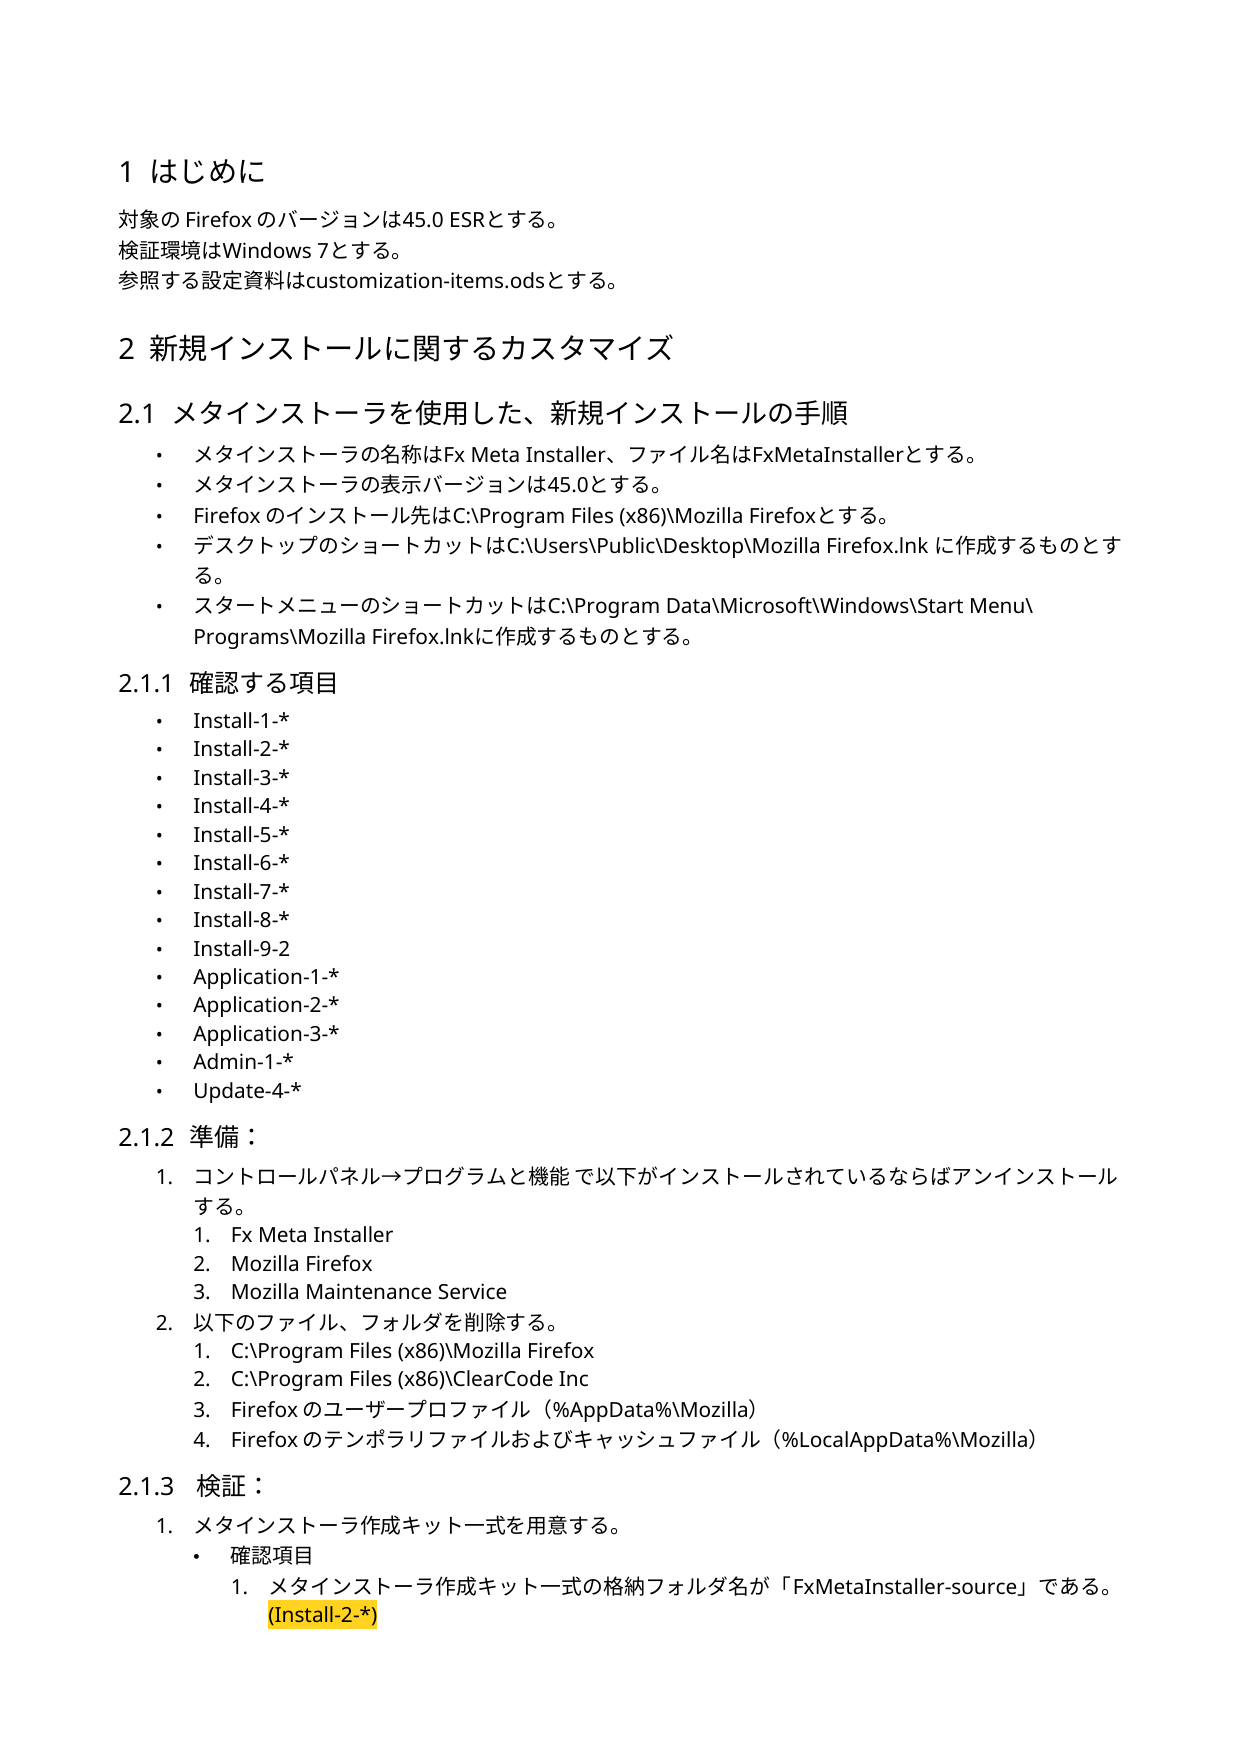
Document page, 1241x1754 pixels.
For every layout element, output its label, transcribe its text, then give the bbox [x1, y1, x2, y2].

list Application-1-* [156, 962, 1122, 991]
list Mozilla Maintenance Service [193, 1277, 1122, 1306]
text 参照する設定資料はcustomization-items.odsとする。 [118, 264, 1122, 294]
subtitle メタインストーラを使用した、新規インストールの手順 [118, 392, 1122, 432]
list Mozilla Firefox [193, 1249, 1122, 1277]
list Firefoxのテンポラリファイルおよびキャッシュファイル（%LocalAppData%\Mozilla） [193, 1423, 1122, 1454]
list Firefoxのユーザープロファイル（%AppData%\Mozilla） [193, 1393, 1122, 1423]
subtitle 検証： [118, 1467, 1122, 1503]
list Fx Meta Installer [193, 1221, 1122, 1249]
list メタインストーラ作成キット一式を用意する。 [156, 1509, 1122, 1540]
list C:\Program Files (x86)\Mozilla Firefox [193, 1336, 1122, 1364]
subtitle 新規インストールに関するカスタマイズ [118, 325, 1122, 368]
list Install-2-* [156, 734, 1122, 763]
list 以下のファイル、フォルダを削除する。 [156, 1306, 1122, 1336]
list Application-3-* [156, 1019, 1122, 1047]
list C:\Program Files (x86)\ClearCode Inc [193, 1364, 1122, 1393]
list Install-5-* [156, 820, 1122, 848]
list デスクトップのショートカットはC:\Users\Public\Desktop\Mozilla Firefox.lnk に作成するものとする。 [156, 529, 1122, 590]
text 対象のFirefoxのバージョンは45.0 ESRとする。 [118, 204, 1122, 234]
list Install-8-* [156, 905, 1122, 934]
list Install-4-* [156, 791, 1122, 820]
list Application-2-* [156, 991, 1122, 1019]
list Install-7-* [156, 877, 1122, 905]
text 検証環境はWindows 7とする。 [118, 234, 1122, 264]
subtitle 確認する項目 [118, 663, 1122, 700]
list コントロールパネル→プログラムと機能 で以下がインストールされているならばアンインストールする。 [156, 1160, 1122, 1221]
list Admin-1-* [156, 1047, 1122, 1076]
list メタインストーラの表示バージョンは45.0とする。 [156, 469, 1122, 499]
list Install-3-* [156, 763, 1122, 791]
list スタートメニューのショートカットはC:\Program Data\Microsoft\Windows\Start Menu\Programs\Mozilla Firefox.lnkに作成するものとする。 [156, 590, 1122, 650]
list Firefoxのインストール先はC:\Program Files (x86)\Mozilla Firefoxとする。 [156, 499, 1122, 529]
subtitle はじめに [118, 149, 1122, 191]
list Update-4-* [156, 1076, 1122, 1104]
list メタインストーラの名称はFx Meta Installer、ファイル名はFxMetaInstallerとする。 [156, 438, 1122, 469]
list Install-6-* [156, 848, 1122, 877]
subtitle 準備： [118, 1117, 1122, 1153]
list Install-9-2 [156, 934, 1122, 962]
list メタインストーラ作成キット一式の格納フォルダ名が「FxMetaInstaller-source」である。(Install-2-*) [231, 1570, 1122, 1629]
list Install-1-* [156, 706, 1122, 734]
list 確認項目 [193, 1540, 1122, 1570]
